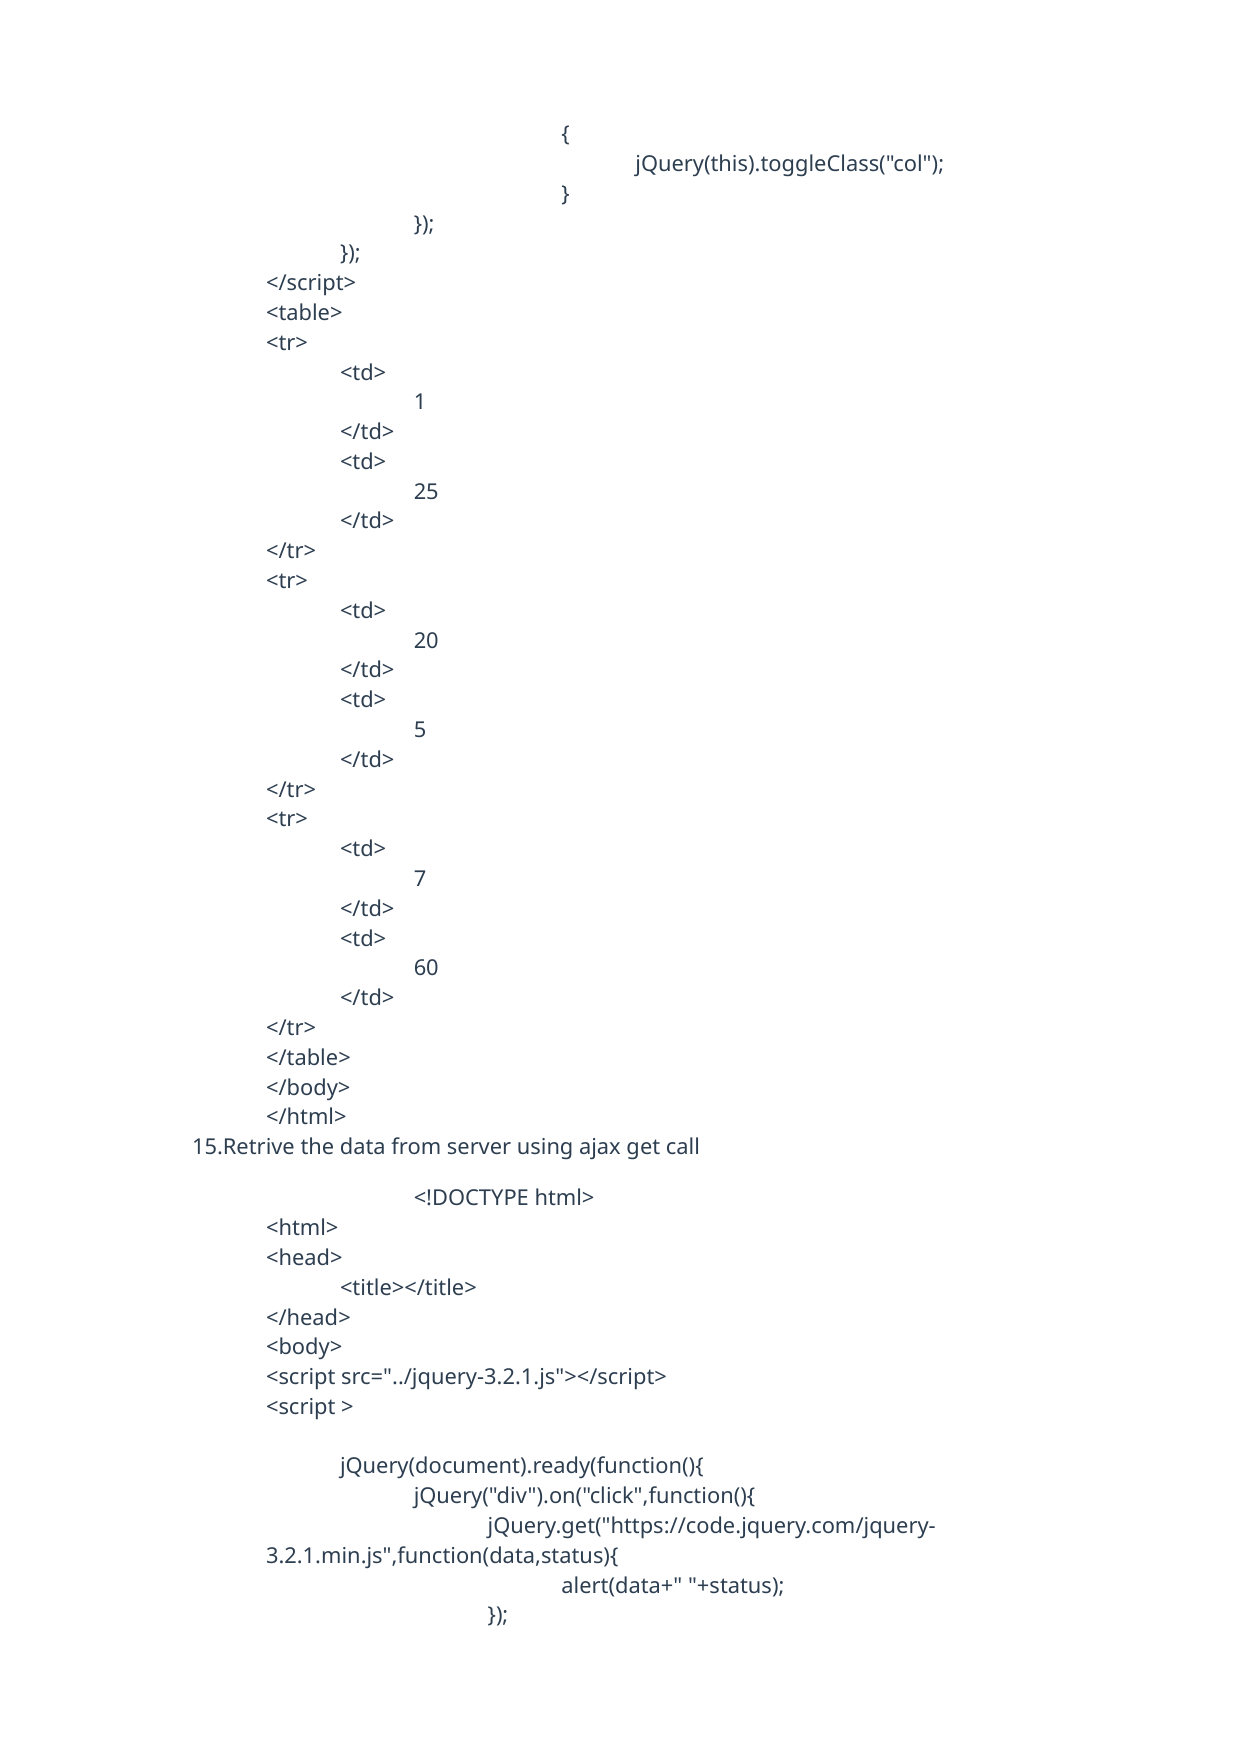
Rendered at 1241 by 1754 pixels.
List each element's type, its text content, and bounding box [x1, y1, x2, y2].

text 20 [266, 624, 1122, 654]
text </tr> [266, 535, 1122, 565]
text }); [266, 1599, 1122, 1629]
text <script > [266, 1391, 1122, 1421]
text jQuery.get("https://code.jquery.com/jquery-3.2.1.min.js",function(data,status){ [266, 1510, 1122, 1570]
text <td> [266, 684, 1122, 714]
text </td> [266, 893, 1122, 922]
text <td> [266, 833, 1122, 863]
text <tr> [266, 803, 1122, 833]
text </td> [266, 505, 1122, 535]
text jQuery(this).toggleClass("col"); [266, 148, 1122, 178]
text </table> [266, 1042, 1122, 1071]
text 1 [266, 386, 1122, 416]
text </tr> [266, 773, 1122, 803]
text <td> [266, 595, 1122, 624]
text <td> [266, 356, 1122, 386]
text 25 [266, 476, 1122, 505]
text 5 [266, 714, 1122, 744]
text <script src="../jquery-3.2.1.js"></script> [266, 1361, 1122, 1391]
text <body> [266, 1331, 1122, 1361]
text </td> [266, 744, 1122, 773]
text </td> [266, 982, 1122, 1012]
text <html> [266, 1212, 1122, 1242]
text </script> [266, 267, 1122, 297]
text jQuery(document).ready(function(){ [266, 1451, 1122, 1480]
text 60 [266, 952, 1122, 982]
text <tr> [266, 565, 1122, 595]
text <td> [266, 922, 1122, 952]
text </html> [266, 1101, 1122, 1131]
text <!DOCTYPE html> [266, 1182, 1122, 1212]
text <td> [266, 446, 1122, 476]
text </body> [266, 1071, 1122, 1101]
text }); [266, 237, 1122, 267]
list Retrive the data from server using ajax get call [118, 1131, 1122, 1161]
text 7 [266, 863, 1122, 893]
text </td> [266, 416, 1122, 446]
text <tr> [266, 327, 1122, 356]
text { [266, 118, 1122, 148]
text } [266, 178, 1122, 207]
text jQuery("div").on("click",function(){ [266, 1480, 1122, 1510]
text <table> [266, 297, 1122, 327]
text <head> [266, 1242, 1122, 1272]
text </td> [266, 654, 1122, 684]
text </tr> [266, 1012, 1122, 1042]
text </head> [266, 1302, 1122, 1331]
text <title></title> [266, 1272, 1122, 1302]
text alert(data+" "+status); [266, 1570, 1122, 1599]
text }); [266, 207, 1122, 237]
